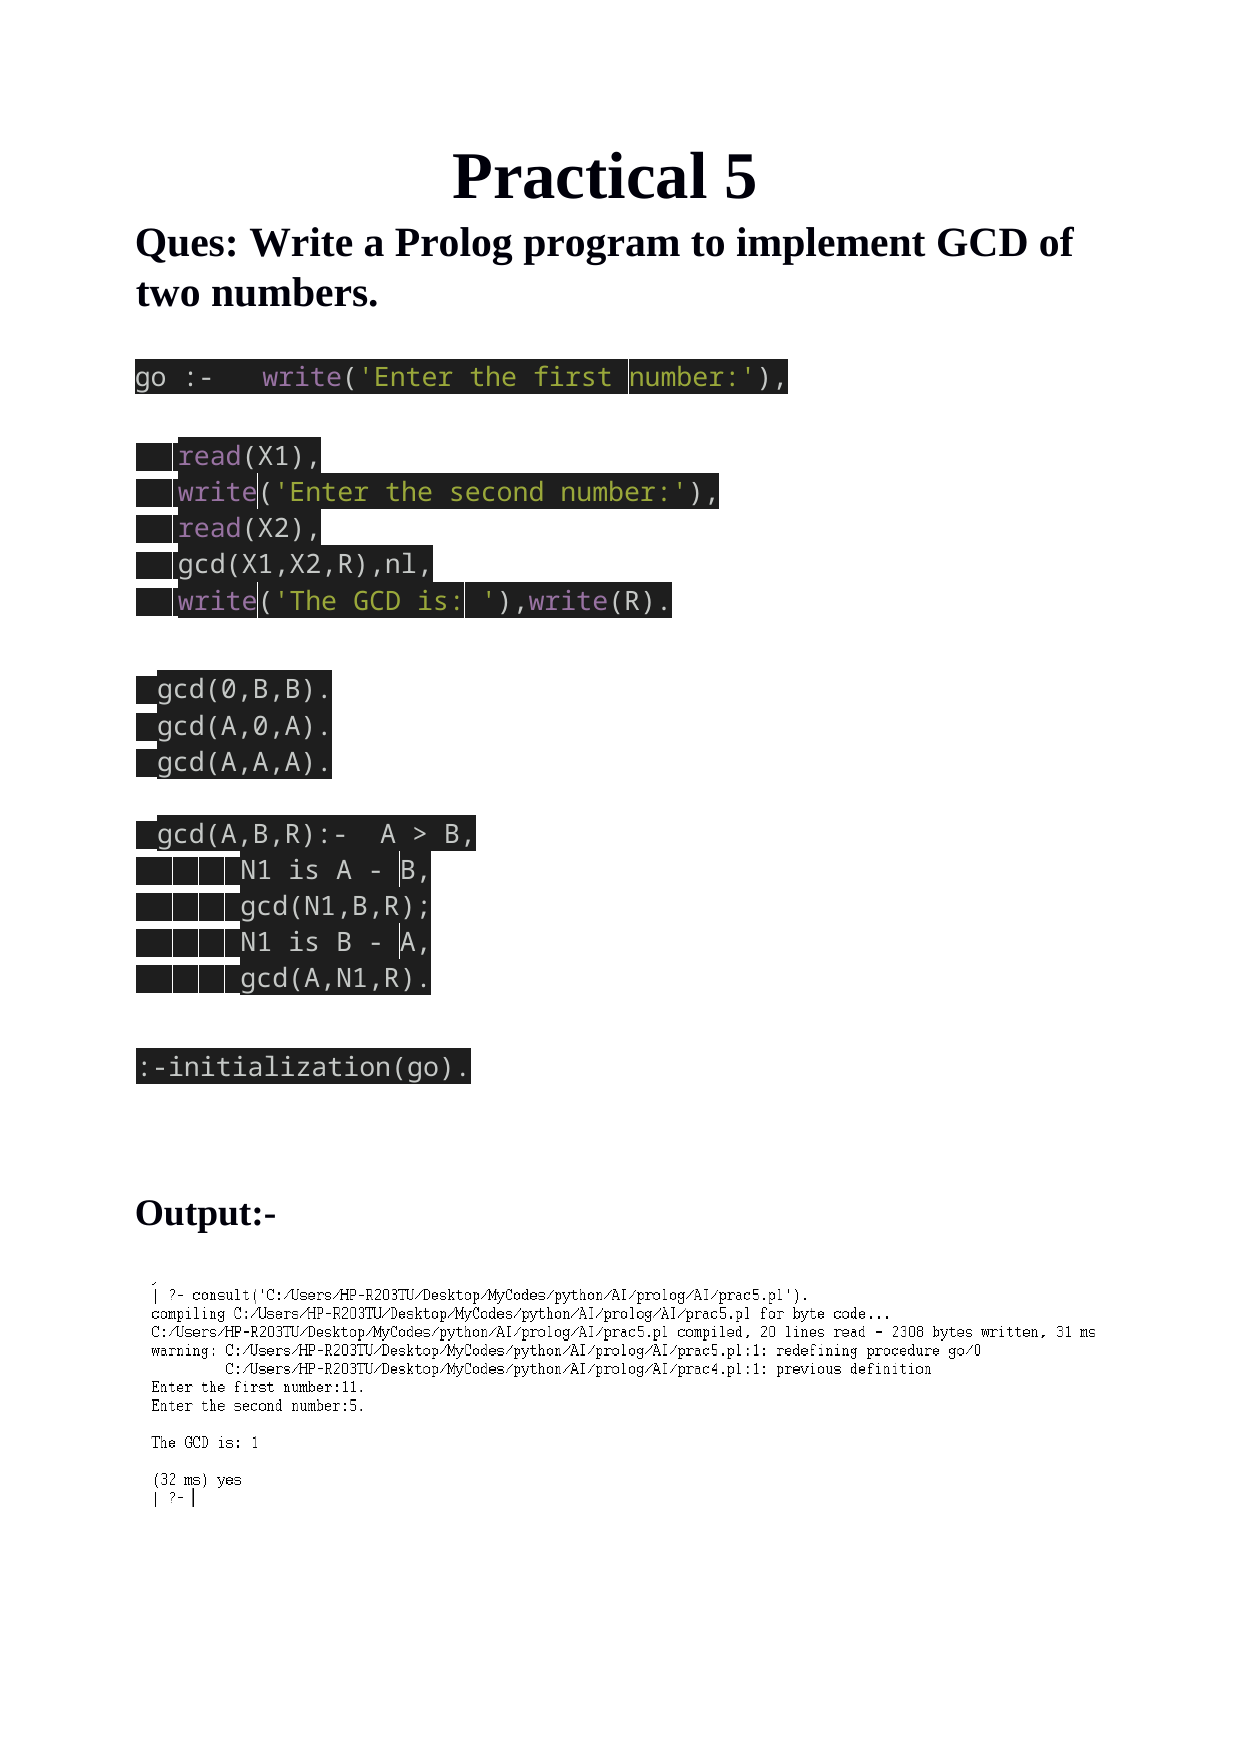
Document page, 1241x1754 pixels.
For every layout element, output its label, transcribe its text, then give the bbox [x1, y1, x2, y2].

text write('The GCD is: '),write(R). [136, 582, 1088, 618]
text gcd(A,A,A). [136, 743, 1088, 779]
text Ques: Write a Prolog program to implement GCD of two numbers. [134, 218, 1088, 316]
text go :- write('Enter the first number:'), [134, 358, 1088, 394]
text gcd(A,B,R):- A > B, [136, 815, 1088, 851]
text :-initialization(go). [136, 1048, 1088, 1084]
text Output:- [134, 1190, 1088, 1233]
text gcd(A,N1,R). [136, 959, 1088, 995]
text N1 is A - B, [136, 851, 1088, 887]
text read(X2), [136, 509, 1088, 545]
text gcd(N1,B,R); [136, 887, 1088, 923]
text write('Enter the second number:'), [136, 473, 1088, 509]
picture [151, 1282, 1117, 1548]
text gcd(0,B,B). [136, 670, 1088, 706]
text gcd(X1,X2,R),nl, [136, 545, 1088, 582]
text N1 is B - A, [136, 923, 1088, 959]
text gcd(A,0,A). [136, 706, 1088, 743]
text read(X1), [136, 437, 1088, 473]
subtitle Practical 5 [136, 136, 1074, 212]
